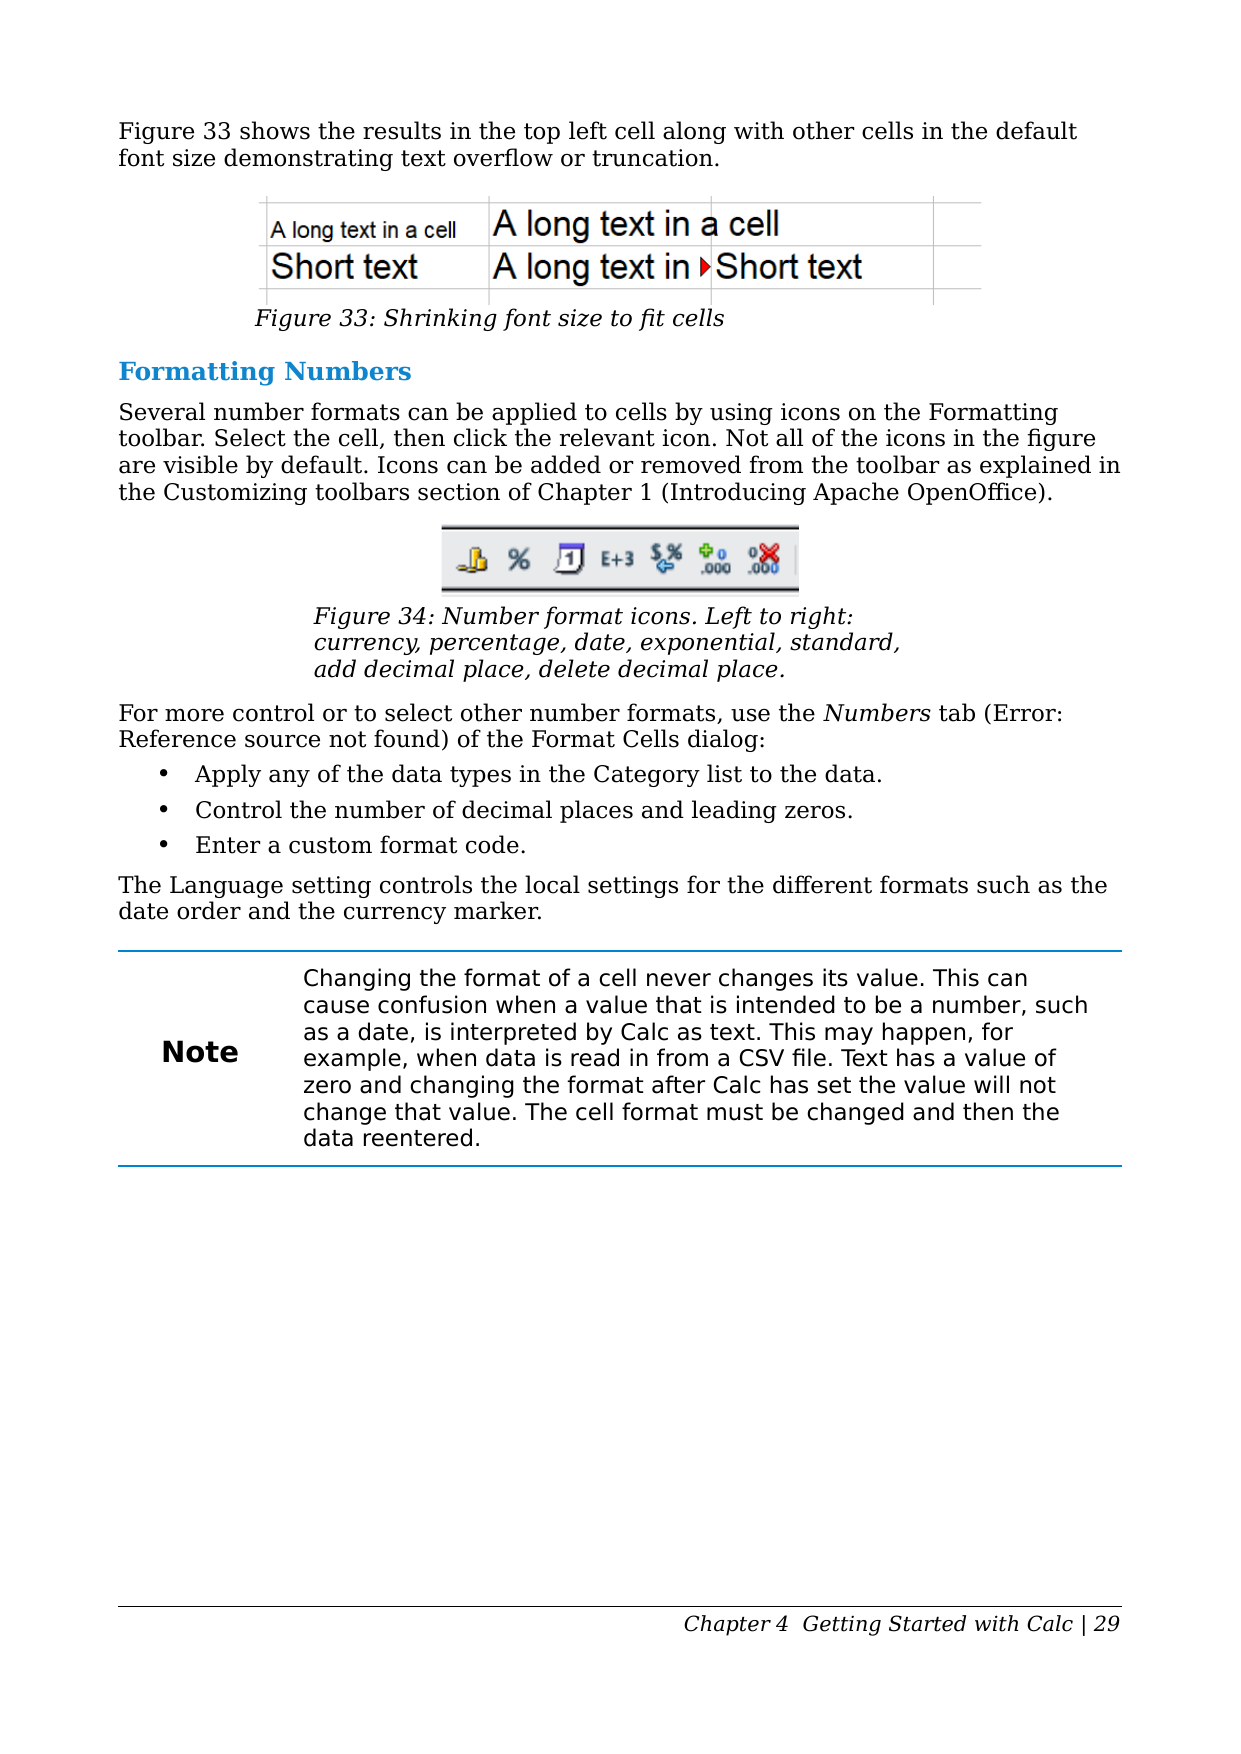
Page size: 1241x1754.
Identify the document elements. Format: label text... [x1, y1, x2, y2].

picture [441, 524, 799, 597]
text Figure 33: Shrinking font size to fit cells [255, 196, 986, 331]
picture [258, 196, 982, 305]
text The Language setting controls the local settings for the different formats such as the date order and the currency marker. [118, 872, 1122, 925]
list Apply any of the data types in the Category list to the data. [156, 759, 1122, 789]
table_header Changing the format of a cell never changes its value. This can cause confusion when a value that is intended to be a number, such as a date, is interpreted by Calc as text. This may happen, for example, when data is read in from a CSV file. Text has a value of zero and changing the format after Calc has set the value will not change that value. The cell format must be changed and then the data reentered. [281, 952, 1122, 1165]
list Several number formats can be applied to cells by using icons on the Formatting toolbar. Select the cell, then click the relevant icon. Not all of the icons in the figure are visible by default. Icons can be added or removed from the toolbar as explained in the Customizing toolbars section of Chapter 1 (Introducing Apache OpenOffice). [118, 399, 1122, 506]
list Control the number of decimal places and leading zeros. [156, 795, 1122, 824]
subtitle Formatting Numbers [118, 357, 1122, 386]
text Figure 34: Number format icons. Left to right: currency, percentage, date, exponential, standard, add decimal place, delete decimal place. [314, 603, 927, 683]
table_header Note [118, 952, 281, 1165]
list Enter a custom format code. [156, 830, 1122, 859]
text Figure 33 shows the results in the top left cell along with other cells in the default font size demonstrating text overflow or truncation. [118, 118, 1122, 171]
list For more control or to select other number formats, use the Numbers tab (Figure 36) of the Format Cells dialog: [118, 700, 1122, 753]
